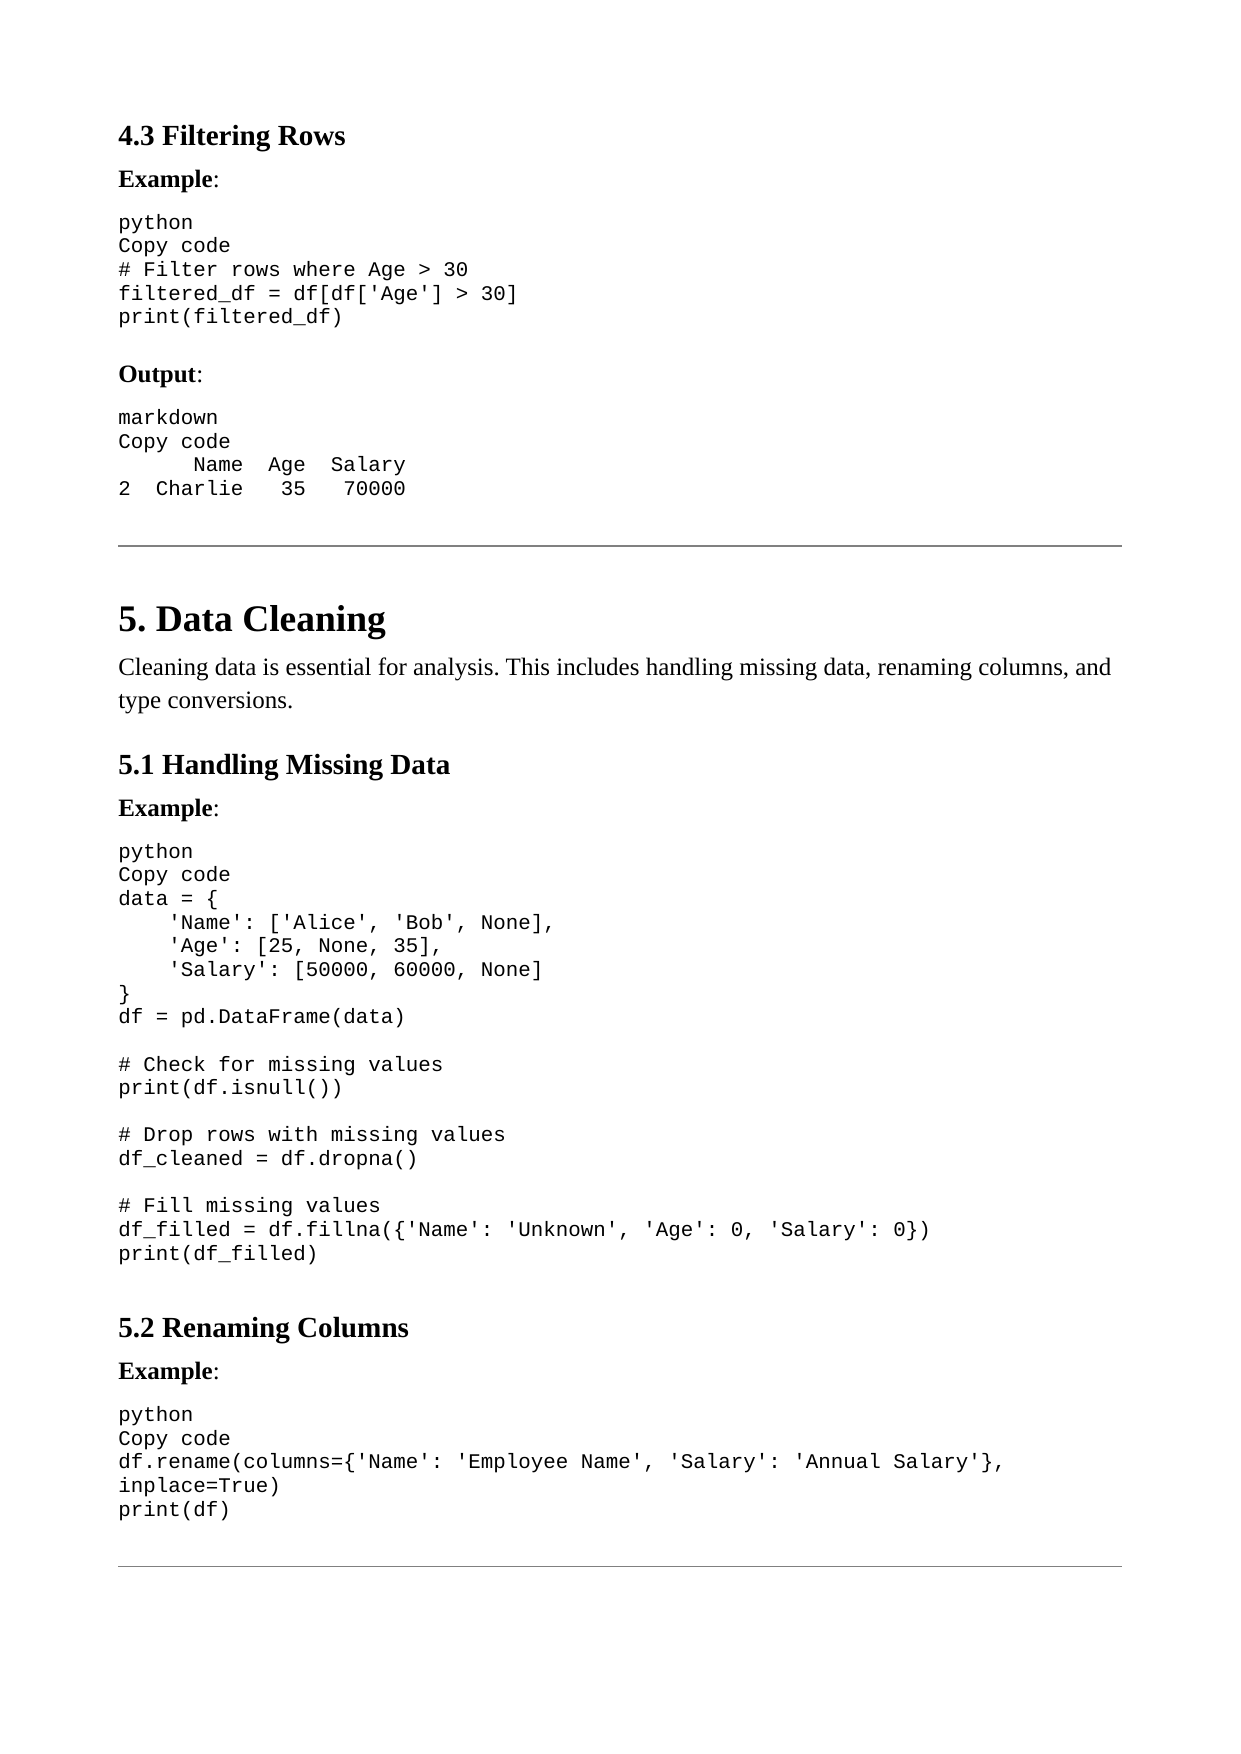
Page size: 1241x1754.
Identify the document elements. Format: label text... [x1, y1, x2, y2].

text } [118, 983, 1122, 1006]
subtitle 5.1 Handling Missing Data [118, 747, 1122, 781]
text Output: [118, 359, 1122, 388]
text Copy code [118, 1428, 1122, 1451]
text 'Age': [25, None, 35], [118, 935, 1122, 959]
text python [118, 1404, 1122, 1428]
text df = pd.DataFrame(data) [118, 1006, 1122, 1030]
text Copy code [118, 235, 1122, 259]
text filtered_df = df[df['Age'] > 30] [118, 283, 1122, 306]
text # Check for missing values [118, 1053, 1122, 1077]
text print(df_filled) [118, 1243, 1122, 1266]
subtitle 5.2 Renaming Columns [118, 1310, 1122, 1344]
text print(df.isnull()) [118, 1077, 1122, 1101]
text df.rename(columns={'Name': 'Employee Name', 'Salary': 'Annual Salary'}, inplace=True) [118, 1451, 1122, 1499]
text python [118, 212, 1122, 235]
text df_cleaned = df.dropna() [118, 1148, 1122, 1172]
text data = { [118, 888, 1122, 912]
subtitle 4.3 Filtering Rows [118, 118, 1122, 152]
text # Fill missing values [118, 1195, 1122, 1219]
text print(df) [118, 1499, 1122, 1522]
text Example: [118, 793, 1122, 822]
text Example: [118, 1356, 1122, 1385]
text # Drop rows with missing values [118, 1124, 1122, 1148]
text python [118, 841, 1122, 864]
text Example: [118, 164, 1122, 193]
text # Filter rows where Age > 30 [118, 259, 1122, 283]
text df_filled = df.fillna({'Name': 'Unknown', 'Age': 0, 'Salary': 0}) [118, 1219, 1122, 1243]
text Copy code [118, 864, 1122, 888]
text Copy code [118, 431, 1122, 454]
text markdown [118, 407, 1122, 431]
text Name Age Salary [118, 454, 1122, 478]
subtitle 5. Data Cleaning [118, 596, 1122, 639]
text print(filtered_df) [118, 306, 1122, 330]
text 2 Charlie 35 70000 [118, 478, 1122, 502]
text 'Salary': [50000, 60000, None] [118, 959, 1122, 983]
text 'Name': ['Alice', 'Bob', None], [118, 912, 1122, 935]
text Cleaning data is essential for analysis. This includes handling missing data, renaming columns, and type conversions. [118, 652, 1122, 714]
